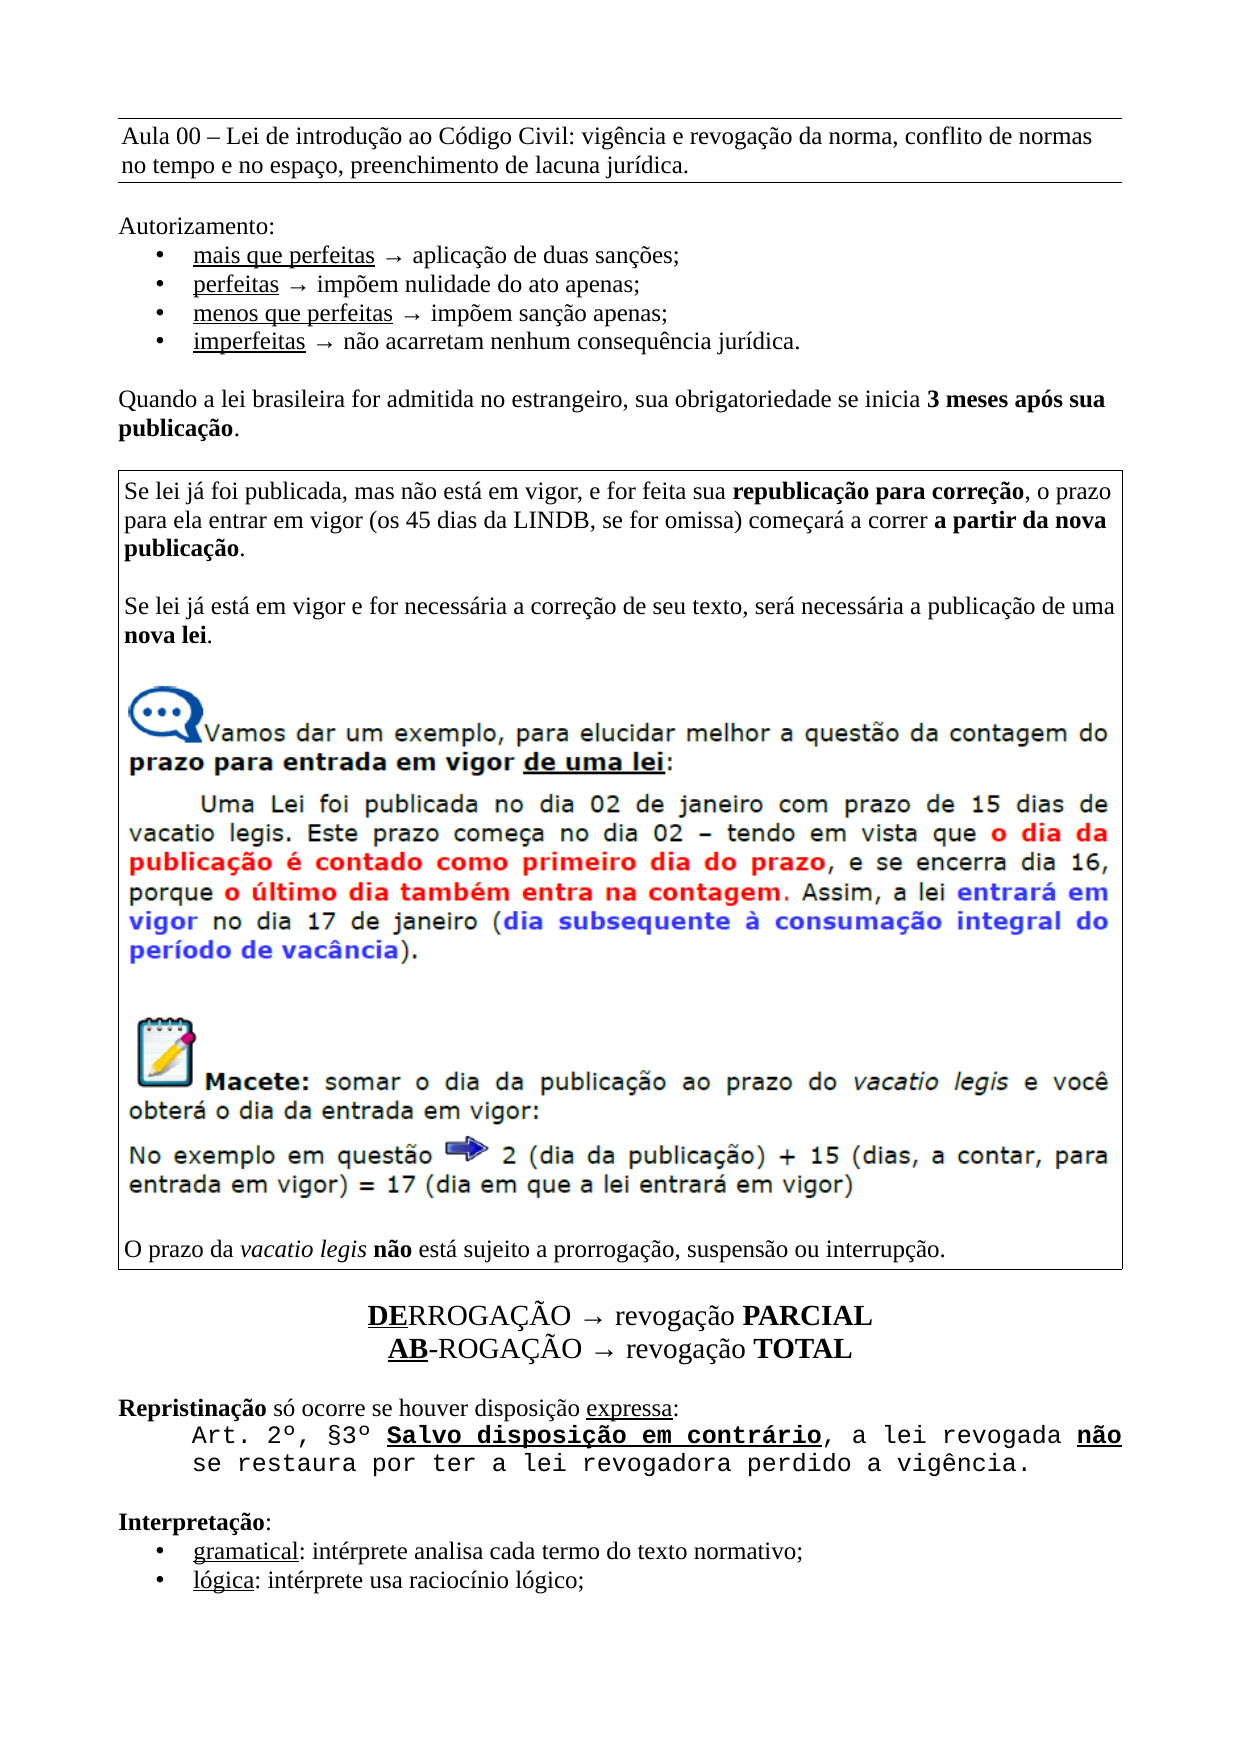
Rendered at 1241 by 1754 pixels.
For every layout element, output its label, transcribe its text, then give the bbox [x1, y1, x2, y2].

list mais que perfeitas → aplicação de duas sanções; [156, 240, 1122, 269]
text Interpretação: [118, 1507, 1122, 1536]
list menos que perfeitas → impõem sanção apenas; [156, 298, 1122, 326]
text DERROGAÇÃO → revogação PARCIAL [118, 1298, 1122, 1331]
text Quando a lei brasileira for admitida no estrangeiro, sua obrigatoriedade se inicia 3 meses após sua publicação. [118, 384, 1122, 441]
list gramatical: intérprete analisa cada termo do texto normativo; [156, 1536, 1122, 1565]
text Autorizamento: [118, 211, 1122, 240]
list lógica: intérprete usa raciocínio lógico; [156, 1565, 1122, 1593]
text Repristinação só ocorre se houver disposição expressa: [118, 1393, 1122, 1422]
text AB-ROGAÇÃO → revogação TOTAL [118, 1331, 1122, 1365]
table_header Se lei já foi publicada, mas não está em vigor, e for feita sua republicação para correção, o prazo para ela entrar em vigor (os 45 dias da LINDB, se for omissa) começará a correr a partir da nova publicação. Se lei já está em vigor e for necessária a correção de seu texto, será necessária a publicação de uma nova lei. O prazo da vacatio legis não está sujeito a prorrogação, suspensão ou interrupção. [119, 471, 1122, 1269]
text Art. 2º, §3º Salvo disposição em contrário, a lei revogada não se restaura por ter a lei revogadora perdido a vigência. [192, 1422, 1122, 1479]
list perfeitas → impõem nulidade do ato apenas; [156, 269, 1122, 298]
list imperfeitas → não acarretam nenhum consequência jurídica. [156, 326, 1122, 355]
picture [123, 677, 1117, 1206]
